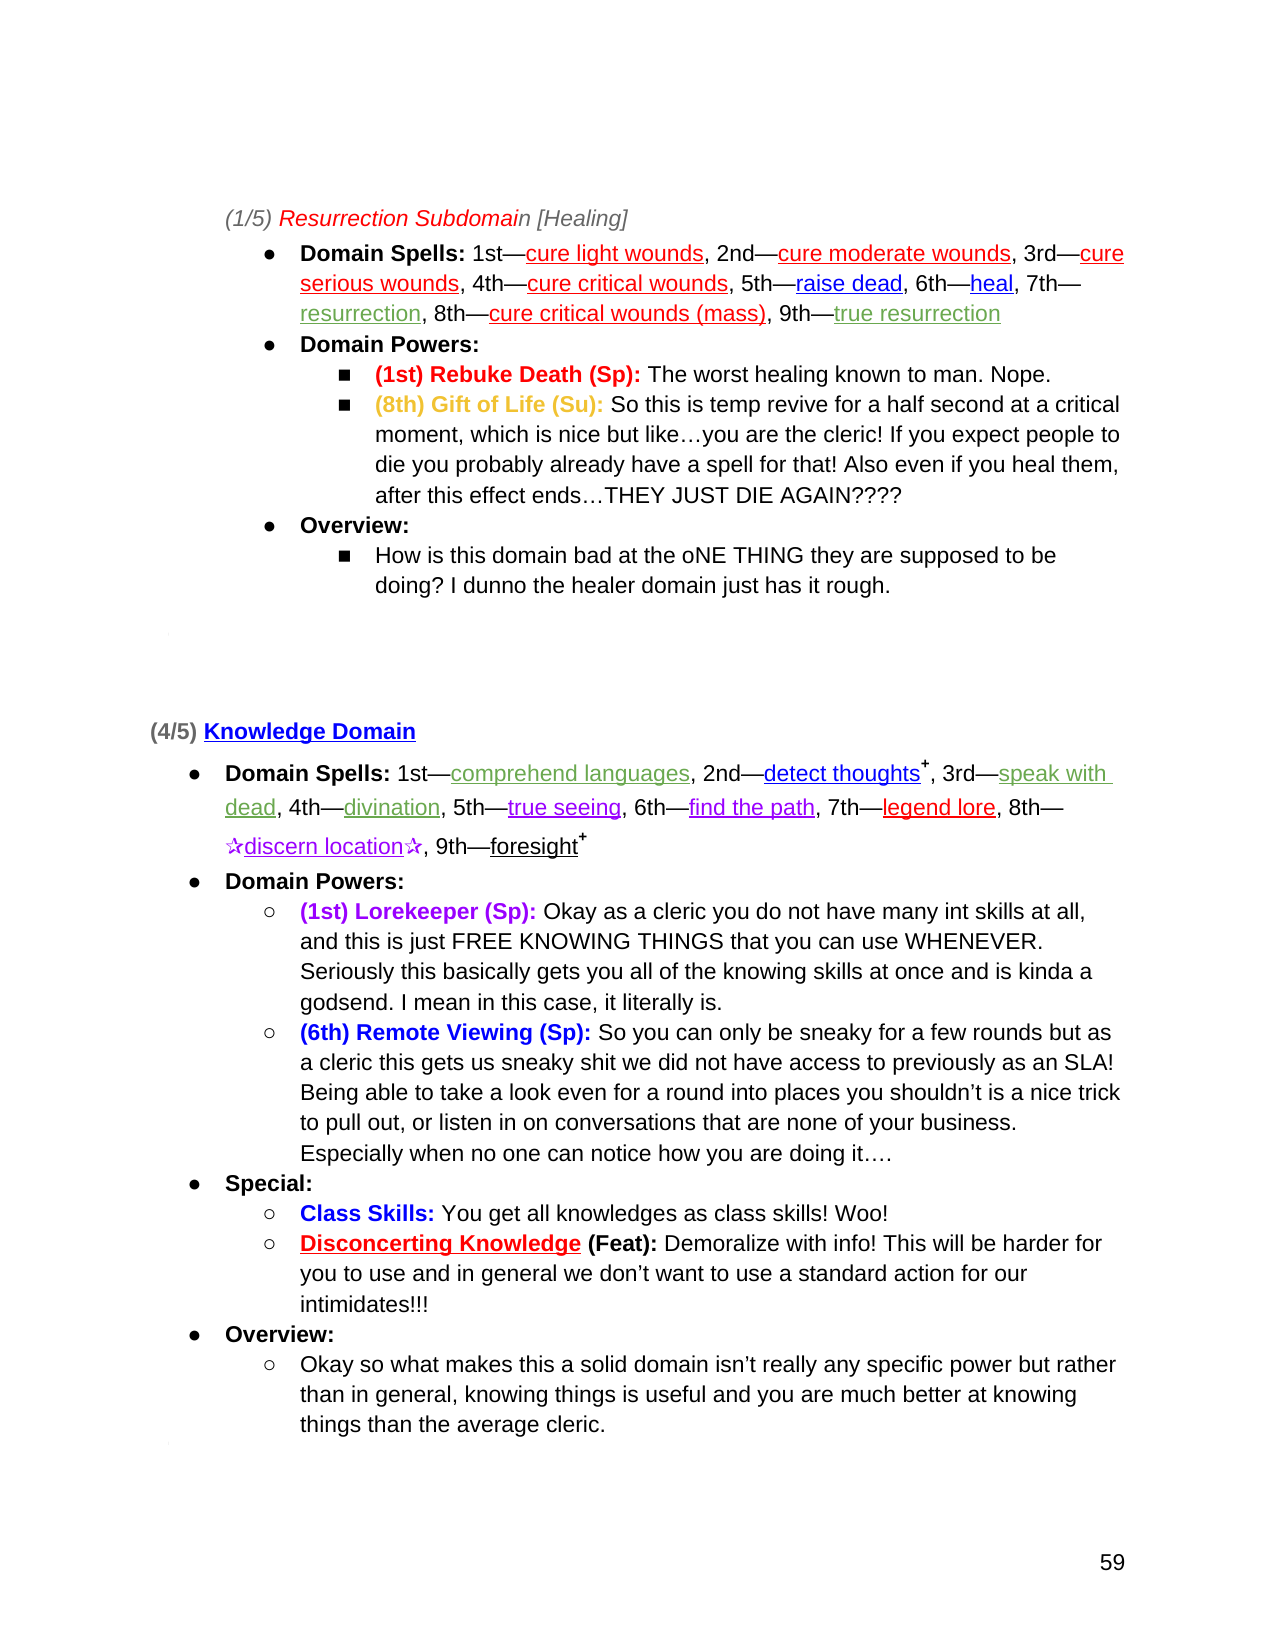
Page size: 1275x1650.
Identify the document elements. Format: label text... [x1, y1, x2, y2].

list (8th) Gift of Life (Su): So this is temp revive for a half second at a critical moment, which is nice but like…you are the cleric! If you expect people to die you probably already have a spell for that! Also even if you heal them, after this effect ends…THEY JUST DIE AGAIN???? [337, 391, 1125, 508]
list How is this domain bad at the oNE THING they are supposed to be doing? I dunno the healer domain just has it rough. [337, 542, 1125, 598]
subtitle (1/5) Resurrection Subdomain [Healing] [225, 205, 1125, 232]
list (1st) Lorekeeper (Sp): Okay as a cleric you do not have many int skills at all, and this is just FREE KNOWING THINGS that you can use WHENEVER. Seriously this basically gets you all of the knowing skills at once and is kinda a godsend. I mean in this case, it literally is. [262, 898, 1125, 1015]
list (1st) Rebuke Death (Sp): The worst healing known to man. Nope. [337, 361, 1125, 387]
list Okay so what makes this a solid domain isn’t really any specific power but rather than in general, knowing things is useful and you are much better at knowing things than the average cleric. [262, 1351, 1125, 1438]
list Domain Powers: [187, 868, 1125, 894]
list Overview: [187, 1321, 1125, 1347]
list Domain Spells: 1st—comprehend languages, 2nd—detect thoughts+, 3rd—speak with dead, 4th—divination, 5th—true seeing, 6th—find the path, 7th—legend lore, 8th—✰discern location✰, 9th—foresight+ [187, 753, 1125, 862]
list Domain Spells: 1st—cure light wounds, 2nd—cure moderate wounds, 3rd—cure serious wounds, 4th—cure critical wounds, 5th—raise dead, 6th—heal, 7th—resurrection, 8th—cure critical wounds (mass), 9th—true resurrection [262, 240, 1125, 327]
list Special: [187, 1170, 1125, 1196]
subtitle (4/5) Knowledge Domain [150, 718, 1125, 744]
list Overview: [262, 512, 1125, 538]
list (6th) Remote Viewing (Sp): So you can only be sneaky for a few rounds but as a cleric this gets us sneaky shit we did not have access to previously as an SLA! Being able to take a look even for a round into places you shouldn’t is a nice trick to pull out, or listen in on conversations that are none of your business. Especially when no one can notice how you are doing it…. [262, 1019, 1125, 1166]
list Disconcerting Knowledge (Feat): Demoralize with info! This will be harder for you to use and in general we don’t want to use a standard action for our intimidates!!! [262, 1230, 1125, 1317]
list Domain Powers: [262, 331, 1125, 357]
list Class Skills: You get all knowledges as class skills! Woo! [262, 1200, 1125, 1226]
